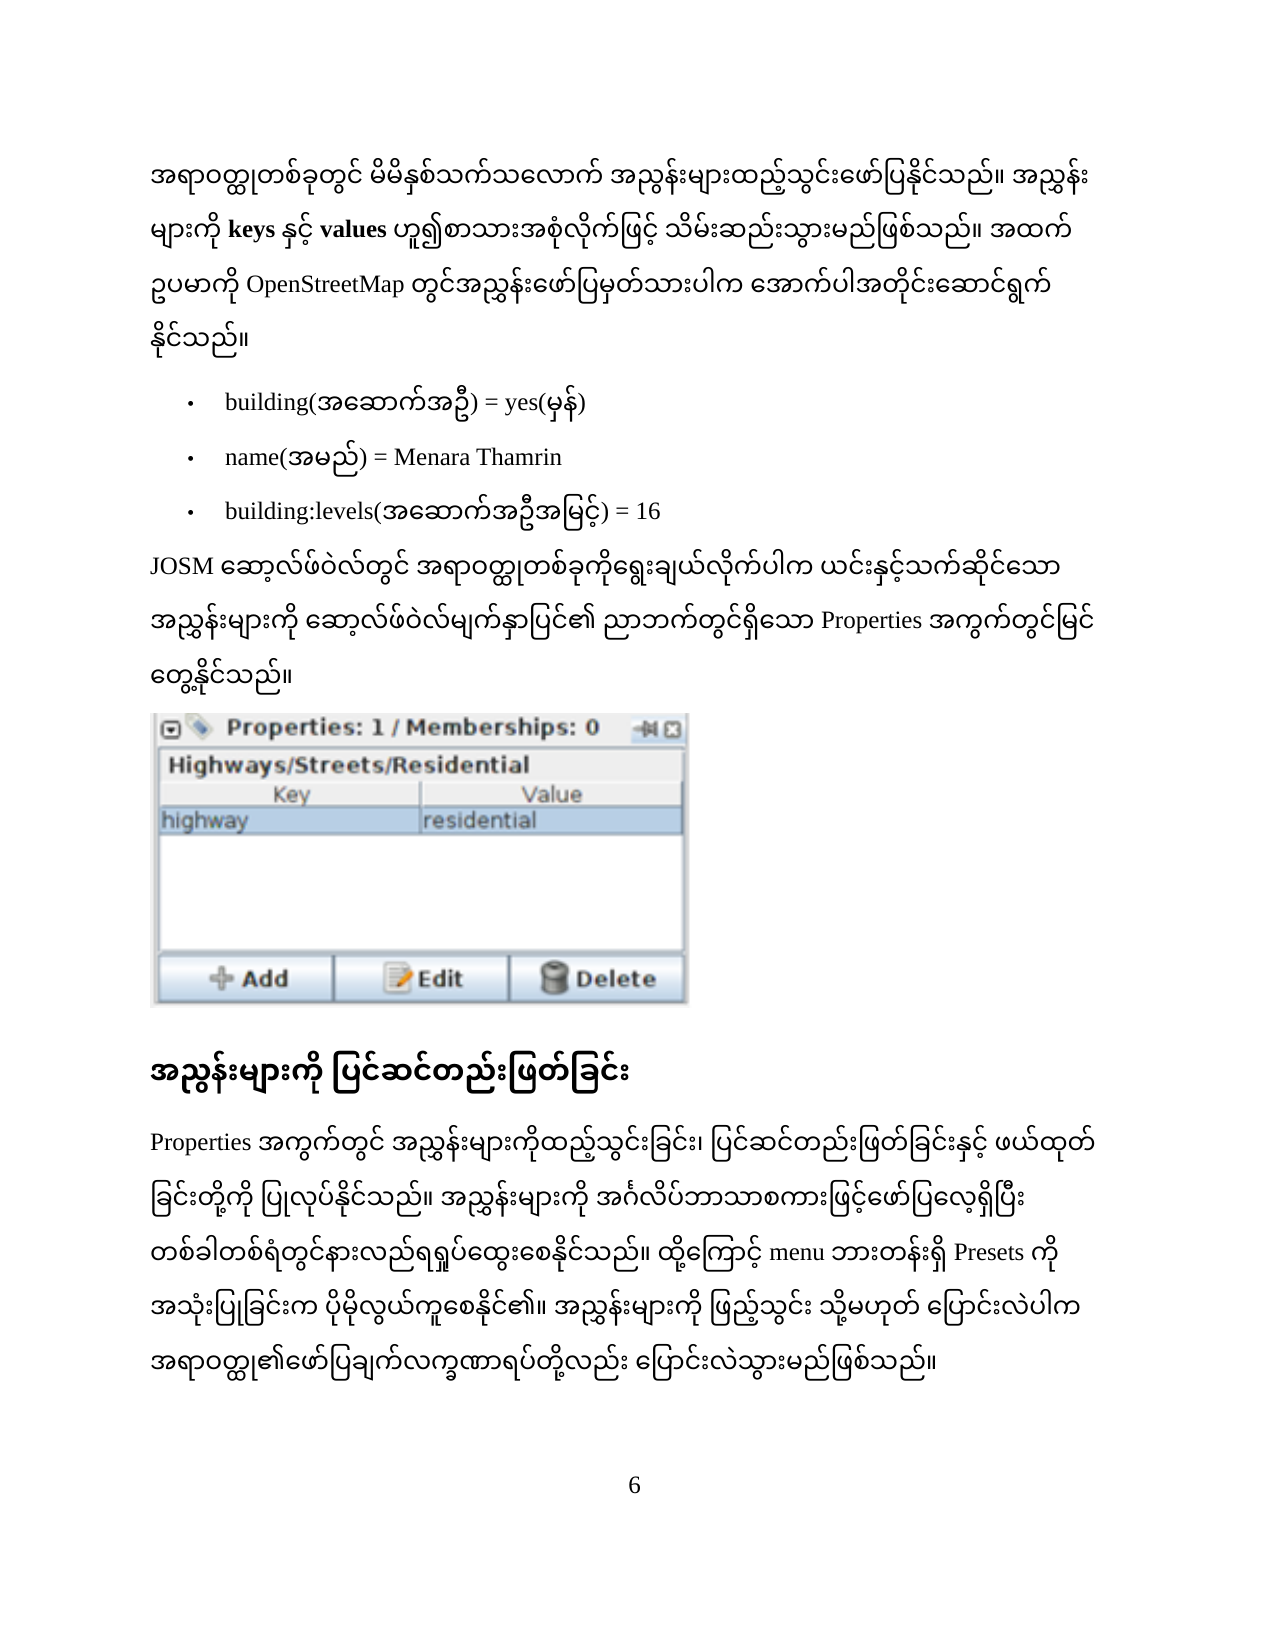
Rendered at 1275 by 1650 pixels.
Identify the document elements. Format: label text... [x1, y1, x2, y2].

text Properties အကွက်တွင် အညွှန်းများကိုထည့်သွင်းခြင်း၊ ပြင်ဆင်တည်းဖြတ်ခြင်းနှင့် ဖယ်ထုတ်ခြင်းတို့ကို ပြုလုပ်နိုင်သည်။ အညွှန်းများကို အင်္ဂလိပ်ဘာသာစကားဖြင့်ဖော်ပြလေ့ရှိပြီး တစ်ခါတစ်ရံတွင်နားလည်ရရှုပ်ထွေးစေနိုင်သည်။ ထို့ကြောင့် menu ဘားတန်းရှိ Presets ကိုအသုံးပြုခြင်းက ပိုမိုလွယ်ကူစေနိုင်၏။ အညွှန်းများကို ဖြည့်သွင်း သို့မဟုတ် ပြောင်းလဲပါက အရာဝတ္ထု၏ဖော်ပြချက်လက္ခဏာရပ်တို့လည်း ပြောင်းလဲသွားမည်ဖြစ်သည်။ [150, 1118, 1125, 1391]
list building:levels(အဆောက်အဦအမြင့်) = 16 [187, 486, 1125, 541]
text အရာဝတ္ထုတစ်ခုတွင် မိမိနှစ်သက်သလောက် အညွန်းများထည့်သွင်းဖော်ပြနိုင်သည်။ အညွှန်းများကို keys နှင့် values ဟူ၍စာသားအစုံလိုက်ဖြင့် သိမ်းဆည်းသွားမည်ဖြစ်သည်။ အထက်ဥပမာကို OpenStreetMap တွင်အညွှန်းဖော်ပြမှတ်သားပါက အောက်ပါအတိုင်းဆောင်ရွက်နိုင်သည်။ [150, 150, 1125, 368]
list building(အဆောက်အဦ) = yes(မှန်) [187, 377, 1125, 432]
list name(အမည်) = Menara Thamrin [187, 432, 1125, 486]
picture [150, 713, 692, 1008]
text JOSM ဆော့လ်ဖ်ဝဲလ်တွင် အရာဝတ္ထုတစ်ခုကိုရွေးချယ်လိုက်ပါက ယင်းနှင့်သက်ဆိုင်သောအညွှန်းများကို ဆော့လ်ဖ်ဝဲလ်မျက်နှာပြင်၏ ညာဘက်တွင်ရှိသော Properties အကွက်တွင်မြင်တွေ့နိုင်သည်။ [150, 541, 1125, 705]
subtitle အညွန်းများကို ပြင်ဆင်တည်းဖြတ်ခြင်း [150, 1041, 1125, 1105]
